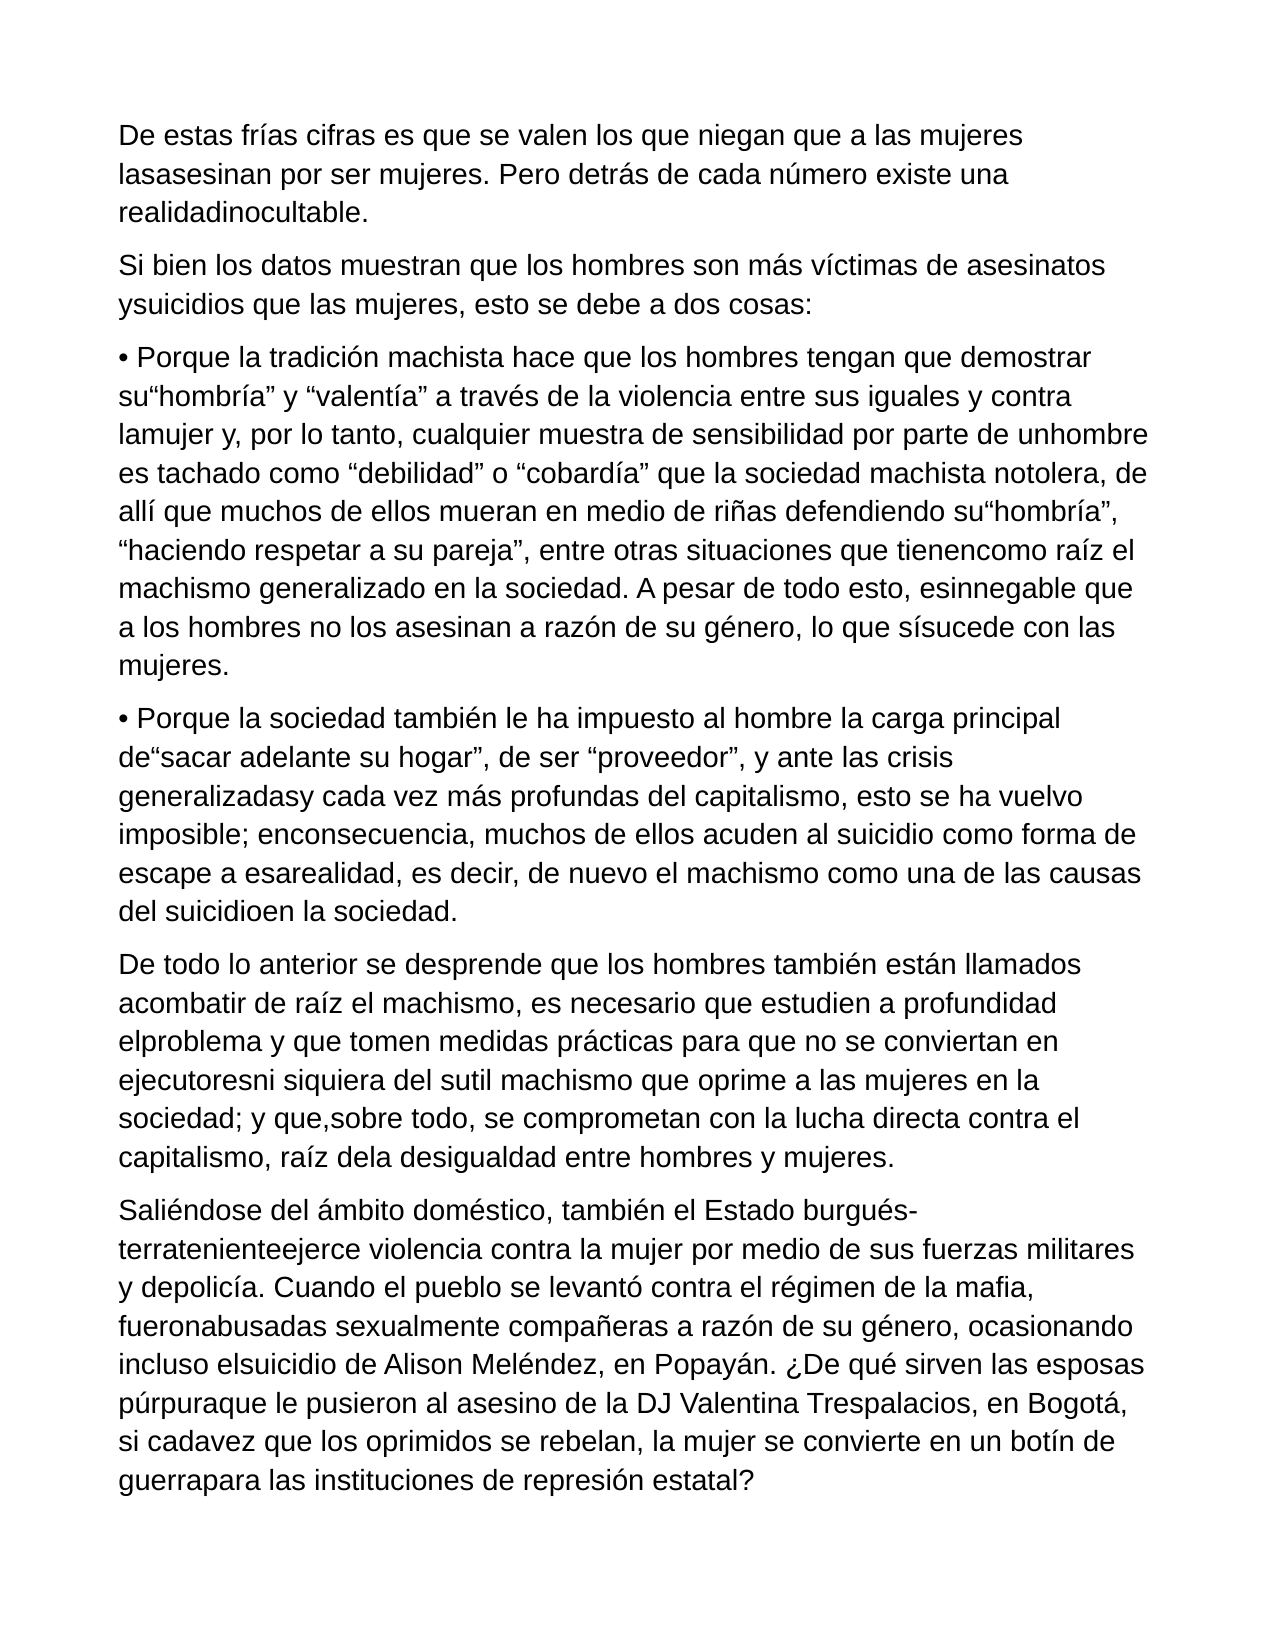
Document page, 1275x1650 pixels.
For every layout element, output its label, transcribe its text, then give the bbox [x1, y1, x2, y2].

text Saliéndose del ámbito doméstico, también el Estado burgués-terratenienteejerce violencia contra la mujer por medio de sus fuerzas militares y depolicía. Cuando el pueblo se levantó contra el régimen de la mafia, fueronabusadas sexualmente compañeras a razón de su género, ocasionando incluso elsuicidio de Alison Meléndez, en Popayán. ¿De qué sirven las esposas púrpuraque le pusieron al asesino de la DJ Valentina Trespalacios, en Bogotá, si cadavez que los oprimidos se rebelan, la mujer se convierte en un botín de guerrapara las instituciones de represión estatal? [118, 1193, 1157, 1496]
text • Porque la tradición machista hace que los hombres tengan que demostrar su“hombría” y “valentía” a través de la violencia entre sus iguales y contra lamujer y, por lo tanto, cualquier muestra de sensibilidad por parte de unhombre es tachado como “debilidad” o “cobardía” que la sociedad machista notolera, de allí que muchos de ellos mueran en medio de riñas defendiendo su“hombría”, “haciendo respetar a su pareja”, entre otras situaciones que tienencomo raíz el machismo generalizado en la sociedad. A pesar de todo esto, esinnegable que a los hombres no los asesinan a razón de su género, lo que sísucede con las mujeres. [118, 340, 1157, 682]
text De estas frías cifras es que se valen los que niegan que a las mujeres lasasesinan por ser mujeres. Pero detrás de cada número existe una realidadinocultable. [118, 118, 1157, 229]
text Si bien los datos muestran que los hombres son más víctimas de asesinatos ysuicidios que las mujeres, esto se debe a dos cosas: [118, 248, 1157, 320]
text De todo lo anterior se desprende que los hombres también están llamados acombatir de raíz el machismo, es necesario que estudien a profundidad elproblema y que tomen medidas prácticas para que no se conviertan en ejecutoresni siquiera del sutil machismo que oprime a las mujeres en la sociedad; y que,sobre todo, se comprometan con la lucha directa contra el capitalismo, raíz dela desigualdad entre hombres y mujeres. [118, 947, 1157, 1173]
text • Porque la sociedad también le ha impuesto al hombre la carga principal de“sacar adelante su hogar”, de ser “proveedor”, y ante las crisis generalizadasy cada vez más profundas del capitalismo, esto se ha vuelvo imposible; enconsecuencia, muchos de ellos acuden al suicidio como forma de escape a esarealidad, es decir, de nuevo el machismo como una de las causas del suicidioen la sociedad. [118, 701, 1157, 928]
